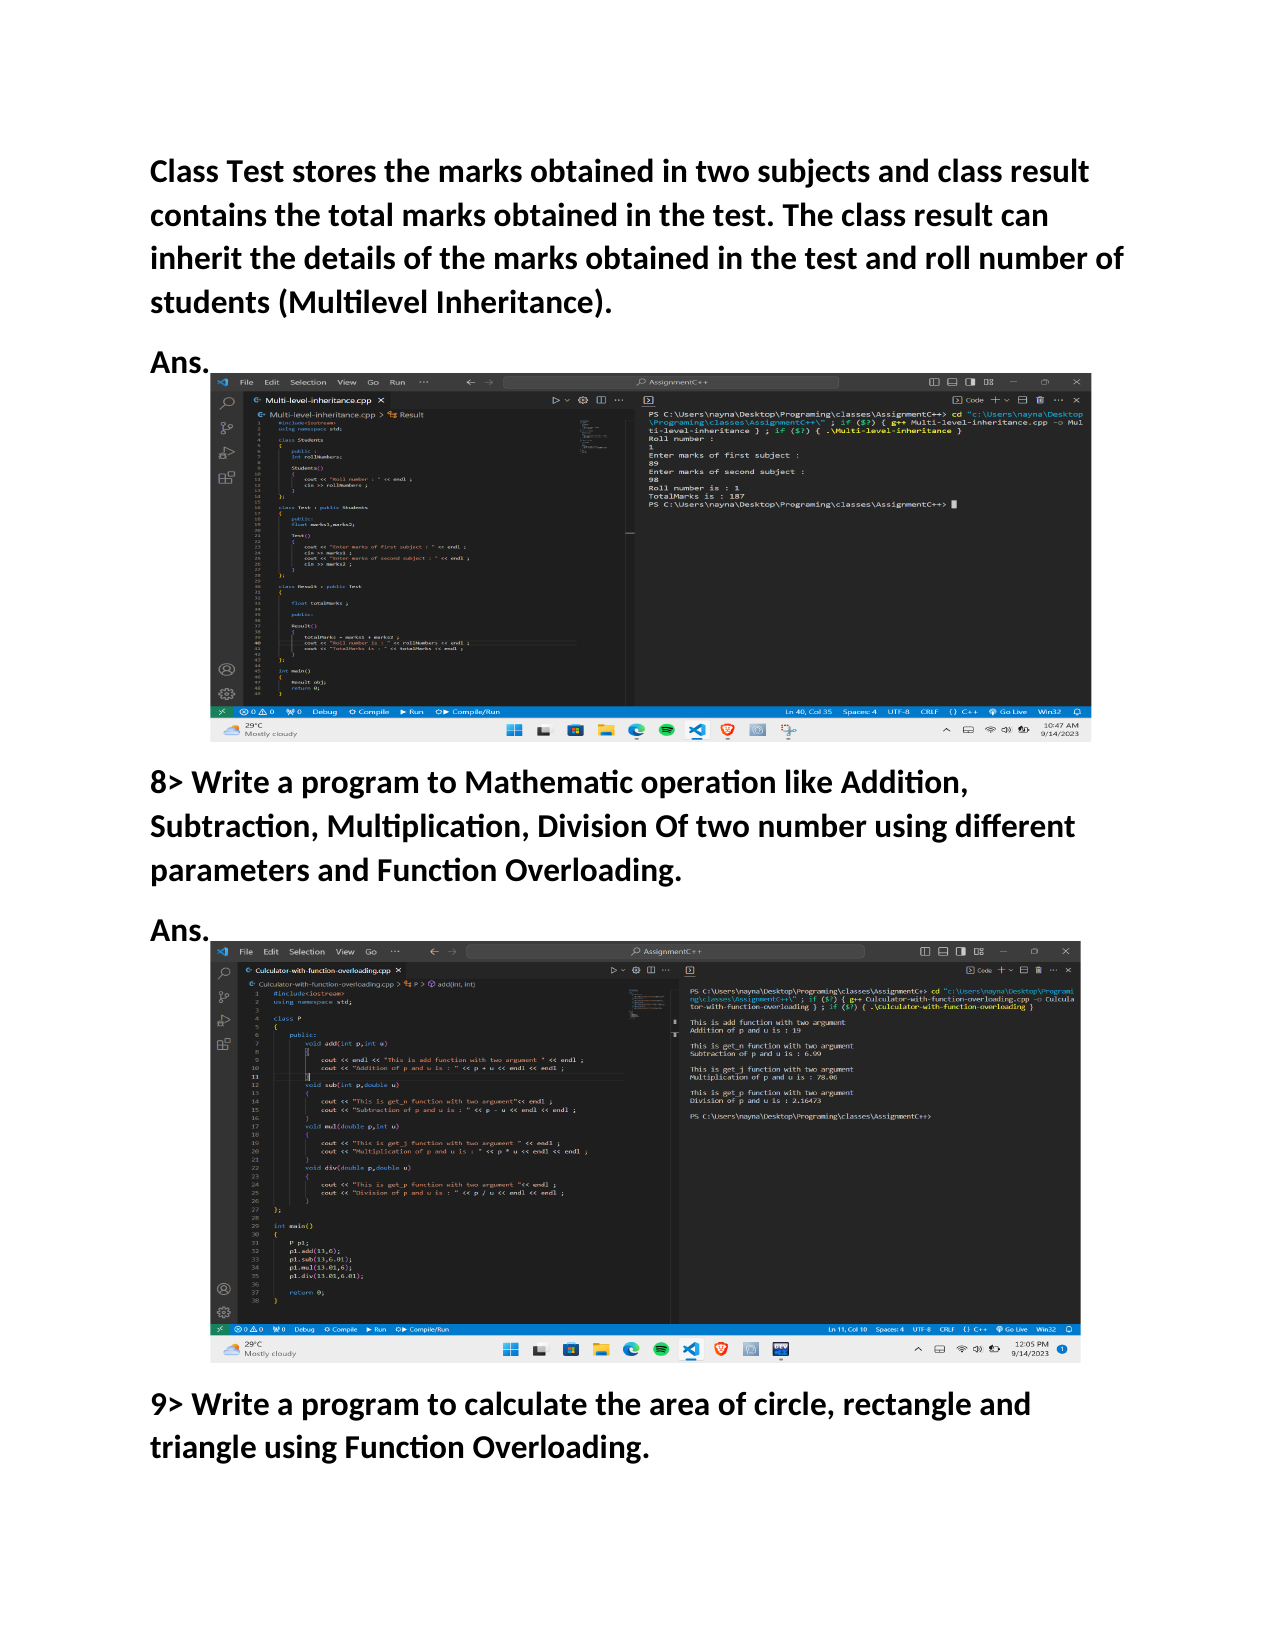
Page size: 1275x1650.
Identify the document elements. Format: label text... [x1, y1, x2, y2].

text 8> Write a program to Mathematic operation like Addition, Subtraction, Multiplication, Division Of two number using different parameters and Function Overloading. [150, 761, 1125, 889]
text Class Test stores the marks obtained in two subjects and class result contains the total marks obtained in the test. The class result can inherit the details of the marks obtained in the test and roll number of students (Multilevel Inheritance). [150, 150, 1125, 321]
text Ans. [150, 341, 1125, 742]
text Ans. [150, 909, 1125, 1363]
text 9> Write a program to calculate the area of circle, rectangle and triangle using Function Overloading. [150, 1382, 1125, 1467]
